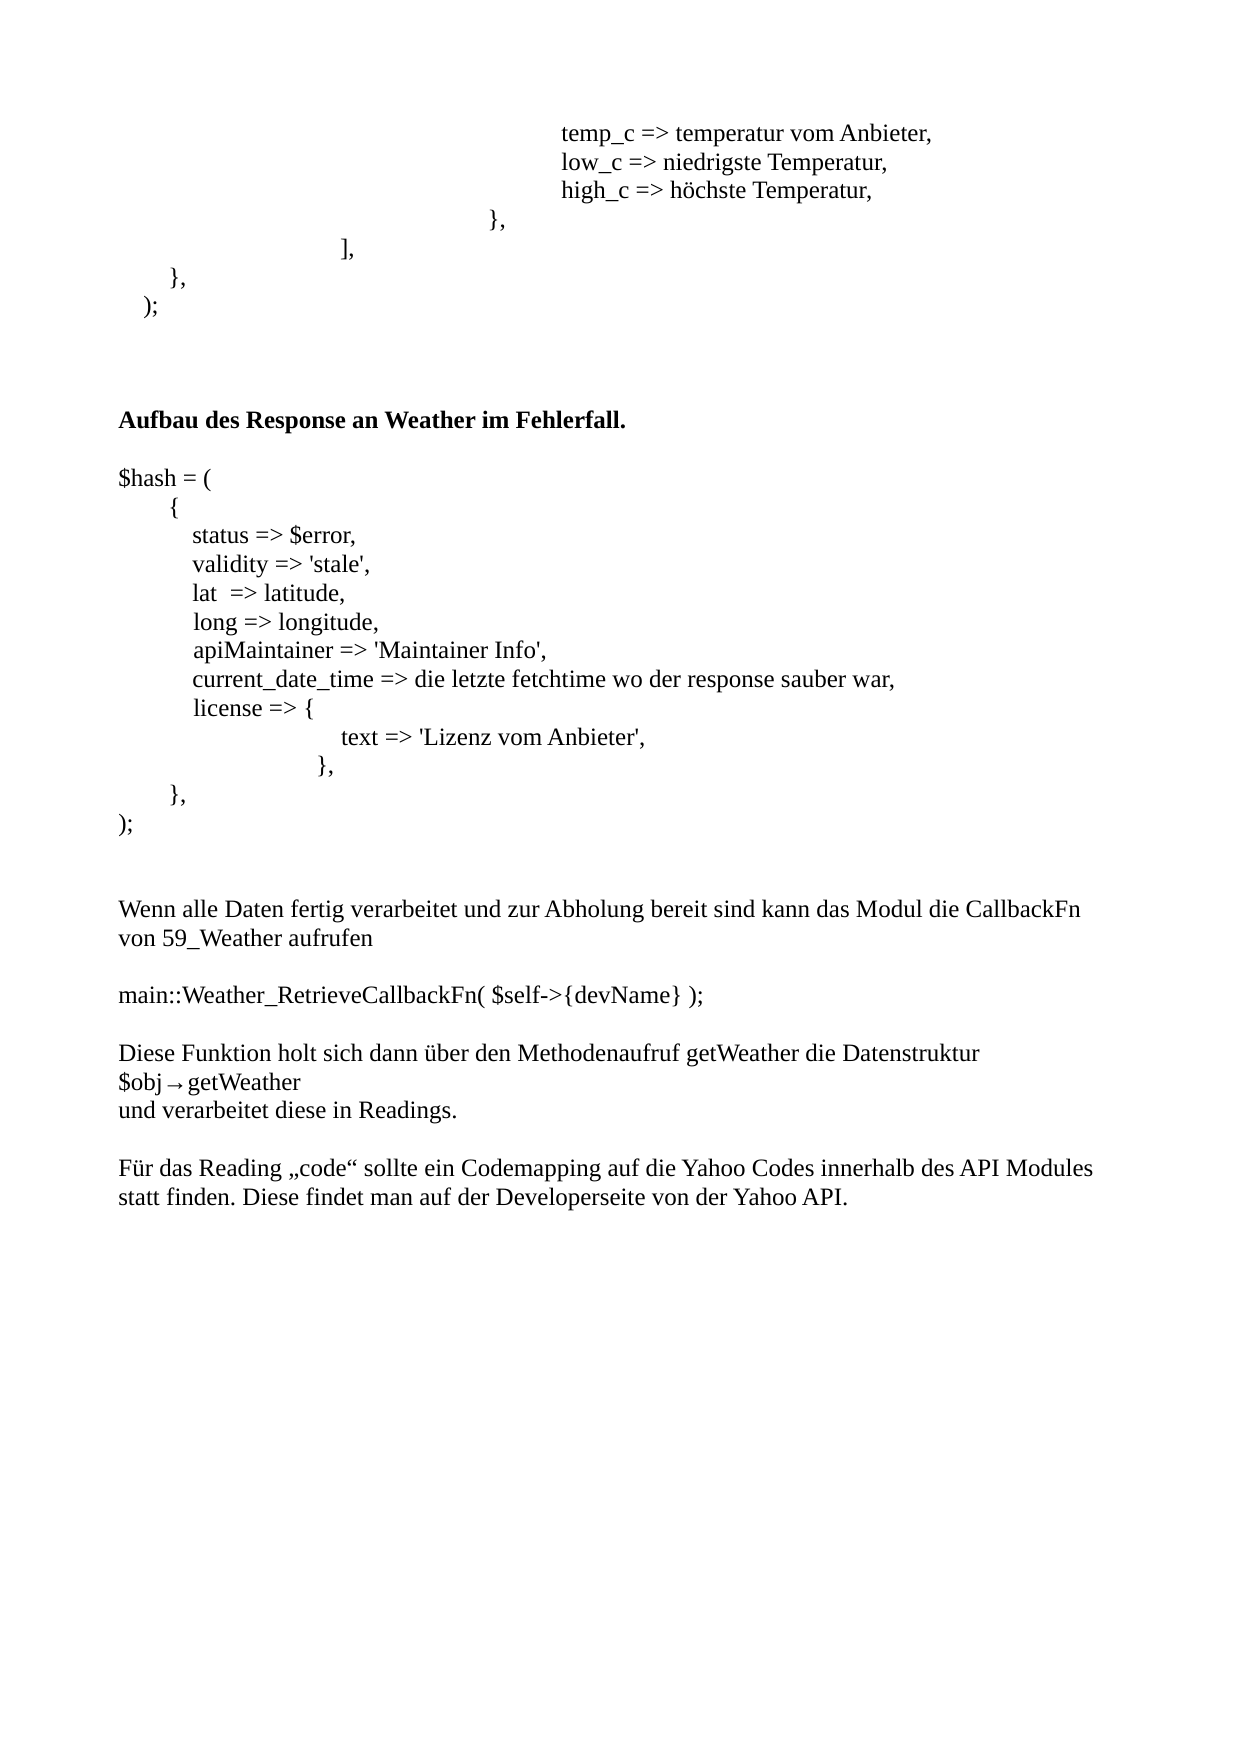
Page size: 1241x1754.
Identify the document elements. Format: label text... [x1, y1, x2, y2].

text status => $error, [118, 521, 1122, 549]
text low_c => niedrigste Temperatur, [118, 147, 1122, 176]
text validity => 'stale', [118, 549, 1122, 578]
text }, [118, 204, 1122, 233]
text }, [118, 751, 1122, 779]
text license => { [118, 693, 1122, 722]
text Wenn alle Daten fertig verarbeitet und zur Abholung bereit sind kann das Modul die CallbackFn von 59_Weather aufrufen [118, 894, 1122, 952]
text Diese Funktion holt sich dann über den Methodenaufruf getWeather die Datenstruktur [118, 1038, 1122, 1067]
text { [118, 492, 1122, 521]
text current_date_time => die letzte fetchtime wo der response sauber war, [118, 664, 1122, 693]
text Für das Reading „code“ sollte ein Codemapping auf die Yahoo Codes innerhalb des API Modules statt finden. Diese findet man auf der Developerseite von der Yahoo API. [118, 1153, 1122, 1211]
text text => 'Lizenz vom Anbieter', [118, 722, 1122, 751]
text }, [118, 262, 1122, 291]
text main::Weather_RetrieveCallbackFn( $self->{devName} ); [118, 981, 1122, 1009]
text ); [118, 808, 1122, 837]
text $hash = ( [118, 463, 1122, 492]
text high_c => höchste Temperatur, [118, 176, 1122, 204]
text }, [118, 779, 1122, 808]
text $obj→getWeather [118, 1067, 1122, 1096]
text ], [118, 233, 1122, 262]
text ); [118, 291, 1122, 319]
text Aufbau des Response an Weather im Fehlerfall. [118, 406, 1122, 434]
text und verarbeitet diese in Readings. [118, 1096, 1122, 1124]
text lat => latitude, [118, 578, 1122, 607]
text long => longitude, [118, 607, 1122, 636]
text temp_c => temperatur vom Anbieter, [118, 118, 1122, 147]
text apiMaintainer => 'Maintainer Info', [118, 636, 1122, 664]
